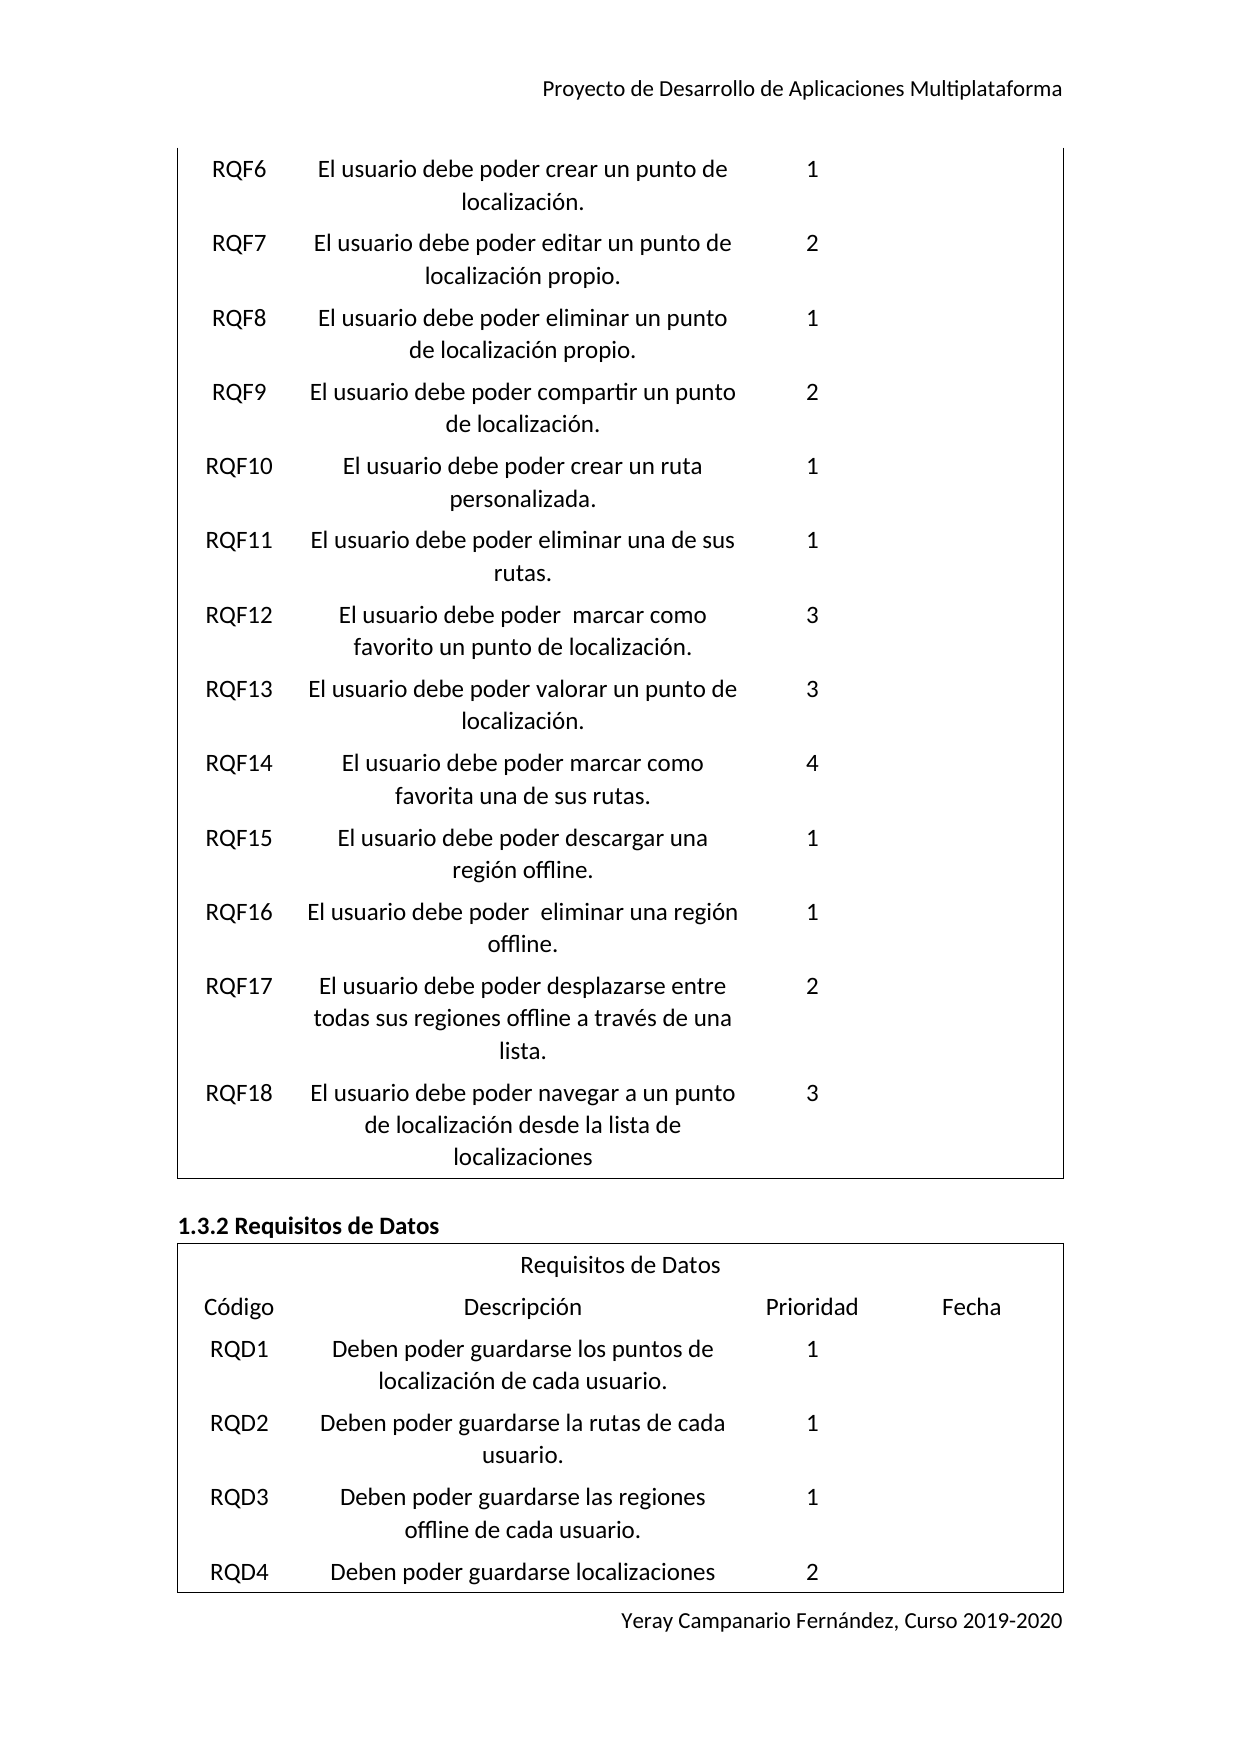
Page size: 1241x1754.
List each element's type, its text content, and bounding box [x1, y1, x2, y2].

table_cell RQF12 [178, 593, 301, 667]
table_cell Deben poder guardarse la rutas de cada usuario. [301, 1402, 745, 1476]
text 1.3.2 Requisitos de Datos [177, 1211, 1063, 1241]
table_cell El usuario debe poder eliminar un punto de localización propio. [301, 296, 745, 370]
table_cell Deben poder guardarse las regiones offline de cada usuario. [301, 1476, 745, 1550]
table_cell 2 [745, 965, 880, 1071]
table_cell RQF6 [178, 148, 301, 222]
table_cell [880, 1327, 1063, 1402]
table_cell [880, 742, 1063, 816]
table_cell [880, 1402, 1063, 1476]
table_cell [880, 668, 1063, 742]
table_cell El usuario debe poder descargar una región offline. [301, 816, 745, 890]
table_cell El usuario debe poder editar un punto de localización propio. [301, 222, 745, 296]
table_cell El usuario debe poder compartir un punto de localización. [301, 370, 745, 445]
table_cell El usuario debe poder navegar a un punto de localización desde la lista de localizaciones [301, 1071, 745, 1178]
table_cell Deben poder guardarse los puntos de localización de cada usuario. [301, 1327, 745, 1402]
table_cell El usuario debe poder valorar un punto de localización. [301, 668, 745, 742]
table_cell El usuario debe poder marcar como favorito un punto de localización. [301, 593, 745, 667]
table_cell RQD4 [178, 1550, 301, 1592]
table_cell Descripción [301, 1285, 745, 1327]
table_cell [880, 148, 1063, 222]
table_cell 1 [745, 148, 880, 222]
table_cell El usuario debe poder eliminar una de sus rutas. [301, 519, 745, 593]
table_cell RQF15 [178, 816, 301, 890]
table_cell 1 [745, 445, 880, 519]
table_cell RQF9 [178, 370, 301, 445]
table_cell [880, 296, 1063, 370]
table_cell RQF17 [178, 965, 301, 1071]
table_cell 2 [745, 222, 880, 296]
table_cell 3 [745, 593, 880, 667]
table_cell 3 [745, 1071, 880, 1178]
table_cell 1 [745, 1402, 880, 1476]
table_cell 1 [745, 296, 880, 370]
table_cell [880, 593, 1063, 667]
table_cell El usuario debe poder crear un punto de localización. [301, 148, 745, 222]
table_cell RQF8 [178, 296, 301, 370]
table_cell RQF13 [178, 668, 301, 742]
table_cell RQF11 [178, 519, 301, 593]
table_cell RQD2 [178, 1402, 301, 1476]
table_cell Deben poder guardarse localizaciones [301, 1550, 745, 1592]
table_cell [880, 370, 1063, 445]
table_cell RQF16 [178, 890, 301, 964]
table_cell RQF18 [178, 1071, 301, 1178]
table_cell RQF10 [178, 445, 301, 519]
table_cell [880, 222, 1063, 296]
table_cell El usuario debe poder eliminar una región offline. [301, 890, 745, 964]
table_cell 4 [745, 742, 880, 816]
table_cell [880, 1476, 1063, 1550]
table_cell [880, 816, 1063, 890]
table_cell [880, 890, 1063, 964]
table_cell RQF14 [178, 742, 301, 816]
table_cell [880, 519, 1063, 593]
table_cell RQF7 [178, 222, 301, 296]
table_cell [880, 445, 1063, 519]
table_cell Prioridad [745, 1285, 880, 1327]
table_cell 2 [745, 370, 880, 445]
table_cell Fecha [880, 1285, 1063, 1327]
table_cell [880, 965, 1063, 1071]
table_cell RQD1 [178, 1327, 301, 1402]
table_cell 2 [745, 1550, 880, 1592]
table_cell RQD3 [178, 1476, 301, 1550]
table_cell 1 [745, 816, 880, 890]
table_cell El usuario debe poder crear un ruta personalizada. [301, 445, 745, 519]
table_cell 3 [745, 668, 880, 742]
table_cell [880, 1550, 1063, 1592]
table_cell 1 [745, 519, 880, 593]
table_cell 1 [745, 1476, 880, 1550]
table_cell 1 [745, 1327, 880, 1402]
table_cell El usuario debe poder marcar como favorita una de sus rutas. [301, 742, 745, 816]
table_cell 1 [745, 890, 880, 964]
table_cell Código [178, 1285, 301, 1327]
table_cell [880, 1071, 1063, 1178]
table_cell El usuario debe poder desplazarse entre todas sus regiones offline a través de una lista. [301, 965, 745, 1071]
table_header Requisitos de Datos [178, 1244, 1063, 1285]
